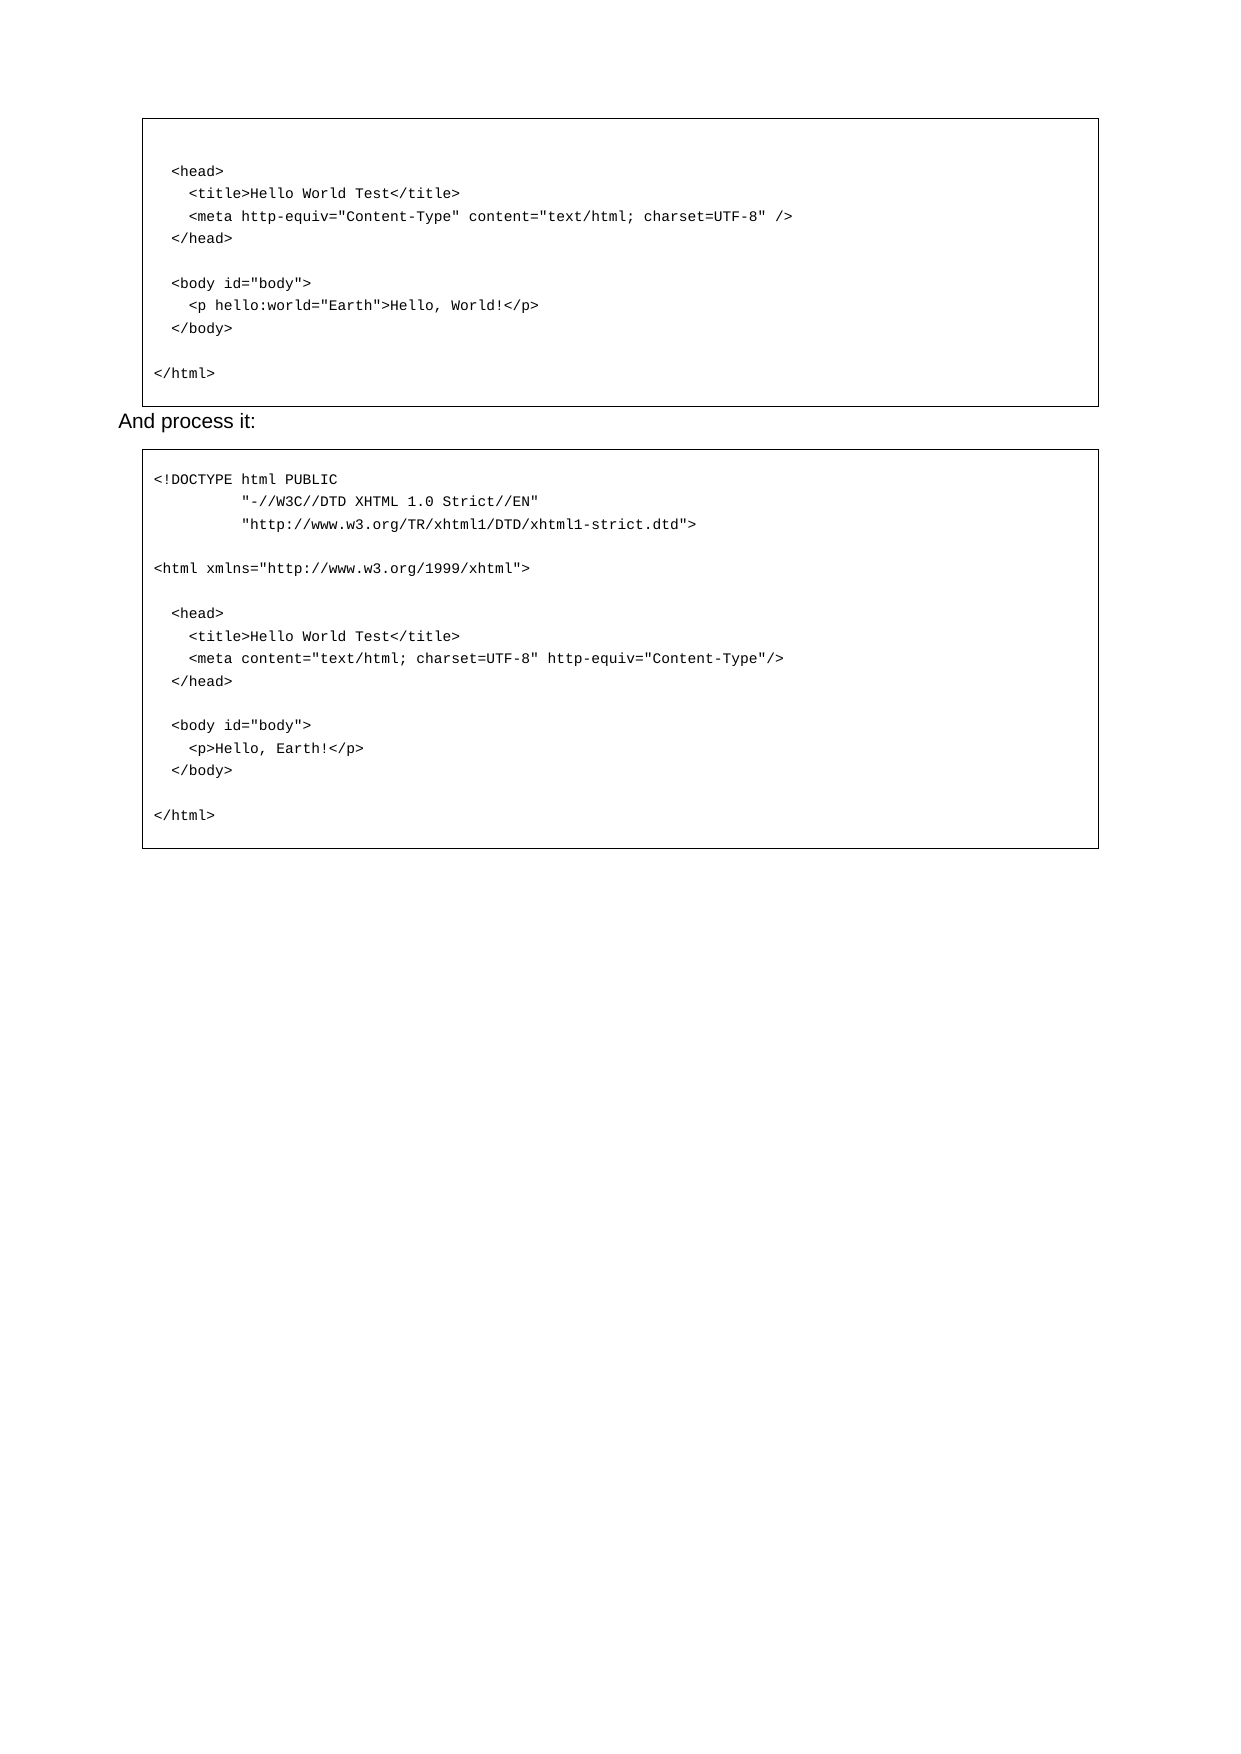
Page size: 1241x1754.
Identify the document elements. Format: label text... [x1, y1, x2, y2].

text </body> [143, 739, 1098, 780]
text </html> [143, 342, 1098, 406]
text "http://www.w3.org/TR/xhtml1/DTD/xhtml1-strict.dtd"> [143, 493, 1098, 533]
text <meta http-equiv="Content-Type" content="text/html; charset=UTF-8" /> [143, 185, 1098, 208]
text </body> [143, 297, 1098, 338]
text <title>Hello World Test</title> [143, 605, 1098, 628]
text "-//W3C//DTD XHTML 1.0 Strict//EN" [143, 471, 1098, 493]
text <head> [143, 583, 1098, 605]
text <body id="body"> [143, 252, 1098, 275]
text </head> [143, 650, 1098, 690]
text </head> [143, 208, 1098, 248]
text <title>Hello World Test</title> [143, 163, 1098, 185]
text <p hello:world="Earth">Hello, World!</p> [143, 275, 1098, 297]
text <html xmlns="http://www.w3.org/1999/xhtml"> [143, 538, 1098, 578]
text And process it: [118, 409, 1122, 433]
text </html> [143, 784, 1098, 848]
text <body id="body"> [143, 695, 1098, 717]
text <head> [143, 141, 1098, 163]
text <p>Hello, Earth!</p> [143, 717, 1098, 739]
text <meta content="text/html; charset=UTF-8" http-equiv="Content-Type"/> [143, 628, 1098, 650]
text <!DOCTYPE html PUBLIC [143, 450, 1098, 471]
